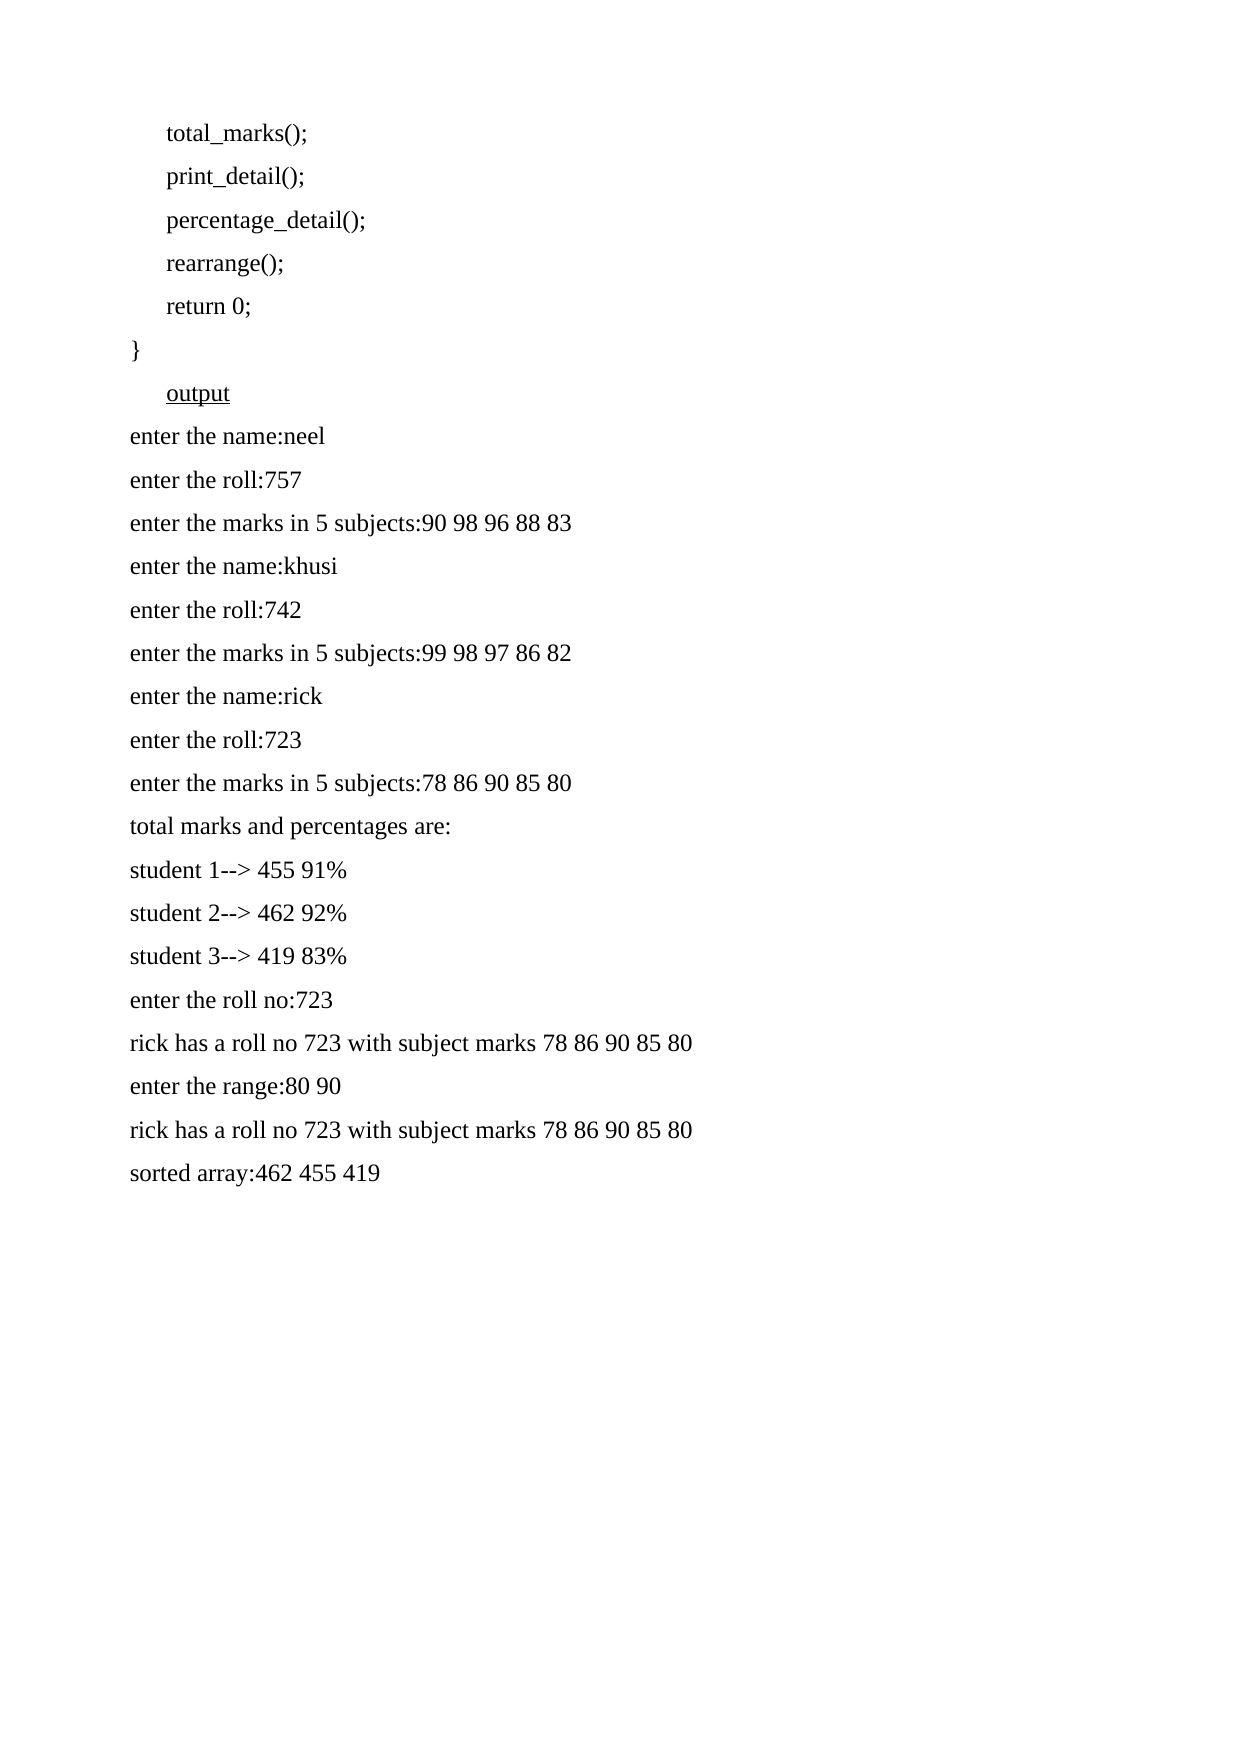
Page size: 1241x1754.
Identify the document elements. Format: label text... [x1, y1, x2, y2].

text enter the name:rick [129, 681, 1122, 710]
text enter the roll no:723 [129, 985, 1122, 1013]
text student 1--> 455 91% [129, 855, 1122, 883]
text enter the name:neel [129, 421, 1122, 450]
text percentage_detail(); [129, 205, 1122, 233]
text enter the range:80 90 [129, 1071, 1122, 1100]
text return 0; [129, 291, 1122, 320]
text output [129, 378, 1122, 407]
text print_detail(); [129, 161, 1122, 190]
text total_marks(); [129, 118, 1122, 147]
text student 2--> 462 92% [129, 898, 1122, 927]
text sorted array:462 455 419 [129, 1158, 1122, 1187]
text enter the roll:742 [129, 595, 1122, 623]
text } [129, 335, 1122, 363]
text rick has a roll no 723 with subject marks 78 86 90 85 80 [129, 1115, 1122, 1143]
text rearrange(); [129, 248, 1122, 277]
text enter the roll:723 [129, 725, 1122, 753]
text enter the marks in 5 subjects:90 98 96 88 83 [129, 508, 1122, 537]
text rick has a roll no 723 with subject marks 78 86 90 85 80 [129, 1028, 1122, 1057]
text enter the name:khusi [129, 551, 1122, 580]
text enter the marks in 5 subjects:78 86 90 85 80 [129, 768, 1122, 797]
text enter the marks in 5 subjects:99 98 97 86 82 [129, 638, 1122, 667]
text student 3--> 419 83% [129, 941, 1122, 970]
text enter the roll:757 [129, 465, 1122, 493]
text total marks and percentages are: [129, 811, 1122, 840]
